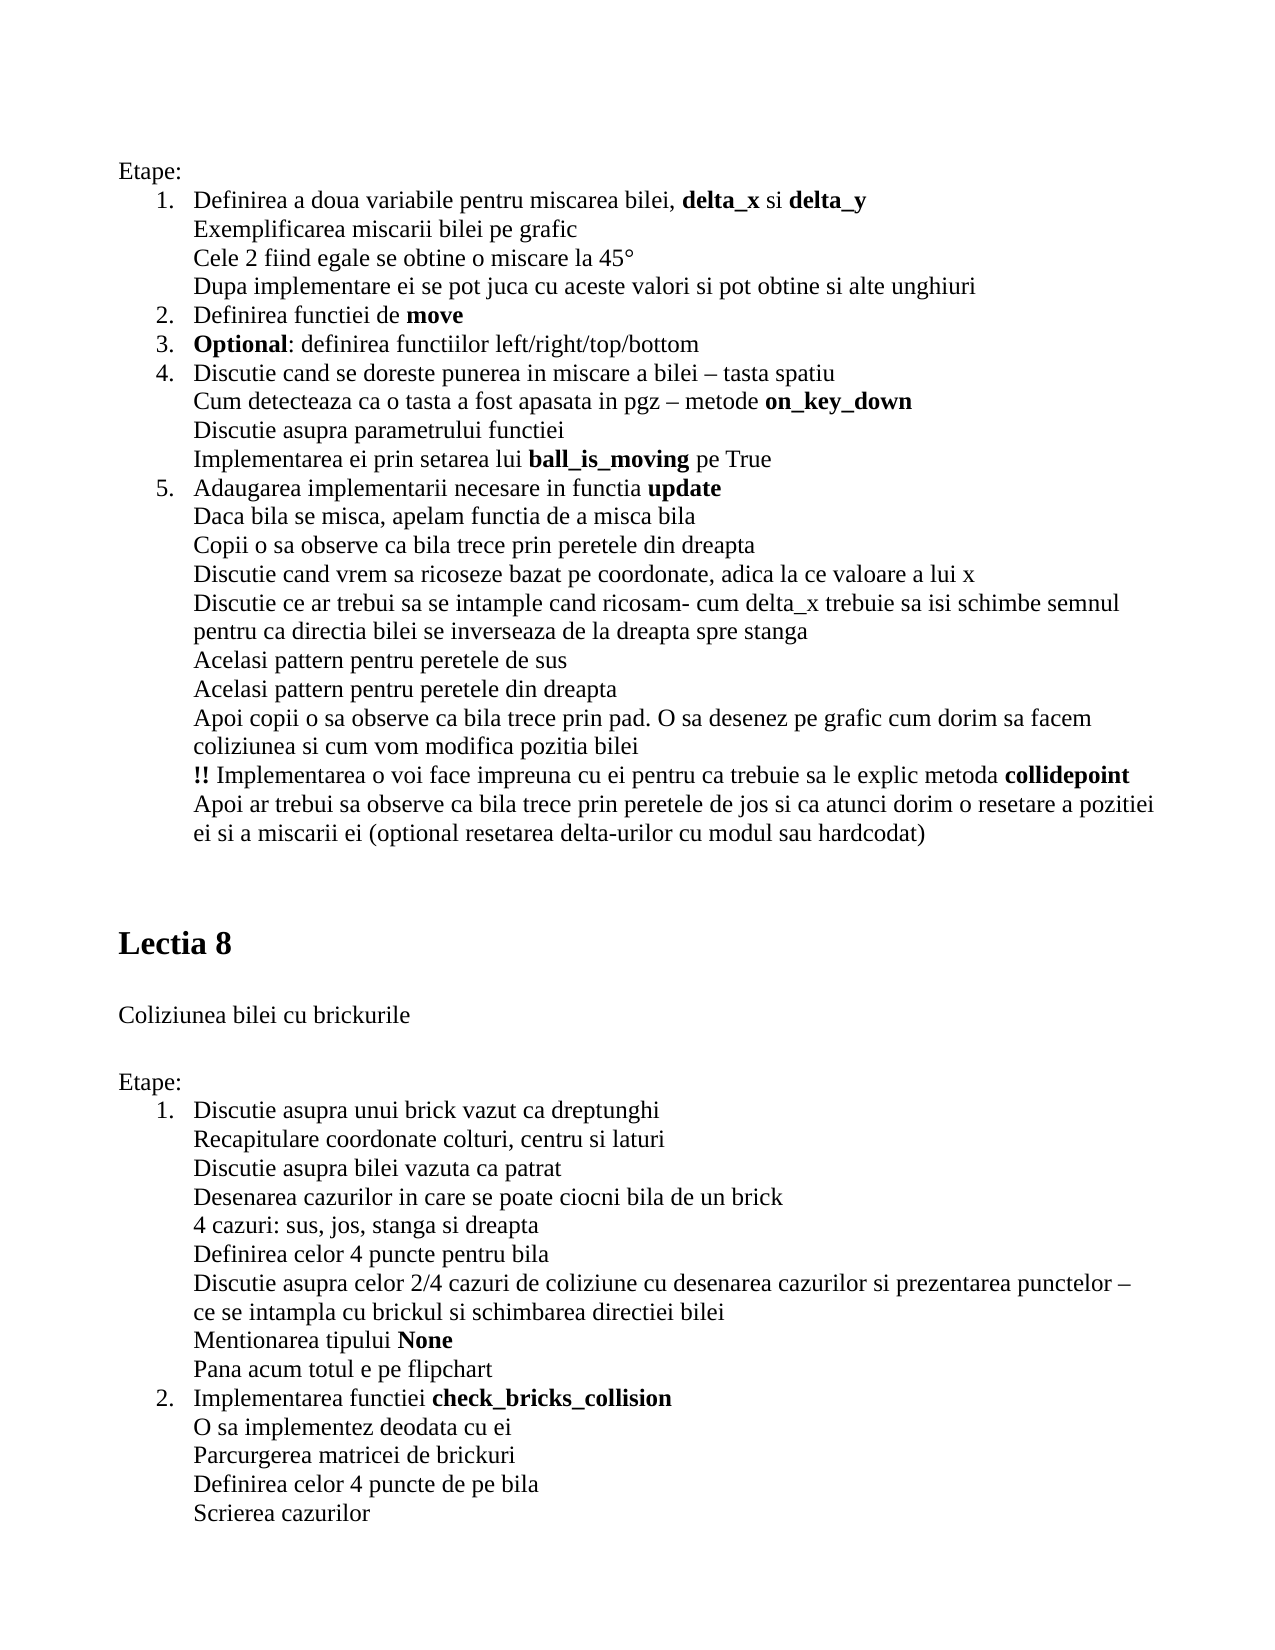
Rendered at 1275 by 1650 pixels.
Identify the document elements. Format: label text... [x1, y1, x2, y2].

list Adaugarea implementarii necesare in functia update Daca bila se misca, apelam functia de a misca bila Copii o sa observe ca bila trece prin peretele din dreapta Discutie cand vrem sa ricoseze bazat pe coordonate, adica la ce valoare a lui x Discutie ce ar trebui sa se intample cand ricosam- cum delta_x trebuie sa isi schimbe semnul pentru ca directia bilei se inverseaza de la dreapta spre stanga Acelasi pattern pentru peretele de sus Acelasi pattern pentru peretele din dreapta Apoi copii o sa observe ca bila trece prin pad. O sa desenez pe grafic cum dorim sa facem coliziunea si cum vom modifica pozitia bilei !! Implementarea o voi face impreuna cu ei pentru ca trebuie sa le explic metoda collidepoint Apoi ar trebui sa observe ca bila trece prin peretele de jos si ca atunci dorim o resetare a pozitiei ei si a miscarii ei (optional resetarea delta-urilor cu modul sau hardcodat) [156, 473, 1157, 846]
list Definirea functiei de move [156, 300, 1157, 329]
list Implementarea functiei check_bricks_collision O sa implementez deodata cu ei Parcurgerea matricei de brickuri Definirea celor 4 puncte de pe bila Scrierea cazurilor [156, 1383, 1157, 1527]
list Discutie cand se doreste punerea in miscare a bilei – tasta spatiu Cum detecteaza ca o tasta a fost apasata in pgz – metode on_key_down Discutie asupra parametrului functiei Implementarea ei prin setarea lui ball_is_moving pe True [156, 358, 1157, 473]
list Optional: definirea functiilor left/right/top/bottom [156, 329, 1157, 358]
text Etape: [118, 156, 1157, 185]
list Definirea a doua variabile pentru miscarea bilei, delta_x si delta_y Exemplificarea miscarii bilei pe grafic Cele 2 fiind egale se obtine o miscare la 45° Dupa implementare ei se pot juca cu aceste valori si pot obtine si alte unghiuri [156, 185, 1157, 300]
text Coliziunea bilei cu brickurile [118, 1000, 1157, 1028]
text Etape: [118, 1067, 1157, 1096]
list Discutie asupra unui brick vazut ca dreptunghi Recapitulare coordonate colturi, centru si laturi Discutie asupra bilei vazuta ca patrat Desenarea cazurilor in care se poate ciocni bila de un brick 4 cazuri: sus, jos, stanga si dreapta Definirea celor 4 puncte pentru bila Discutie asupra celor 2/4 cazuri de coliziune cu desenarea cazurilor si prezentarea punctelor – ce se intampla cu brickul si schimbarea directiei bilei Mentionarea tipului None Pana acum totul e pe flipchart [156, 1096, 1157, 1383]
text Lectia 8 [118, 923, 1157, 961]
